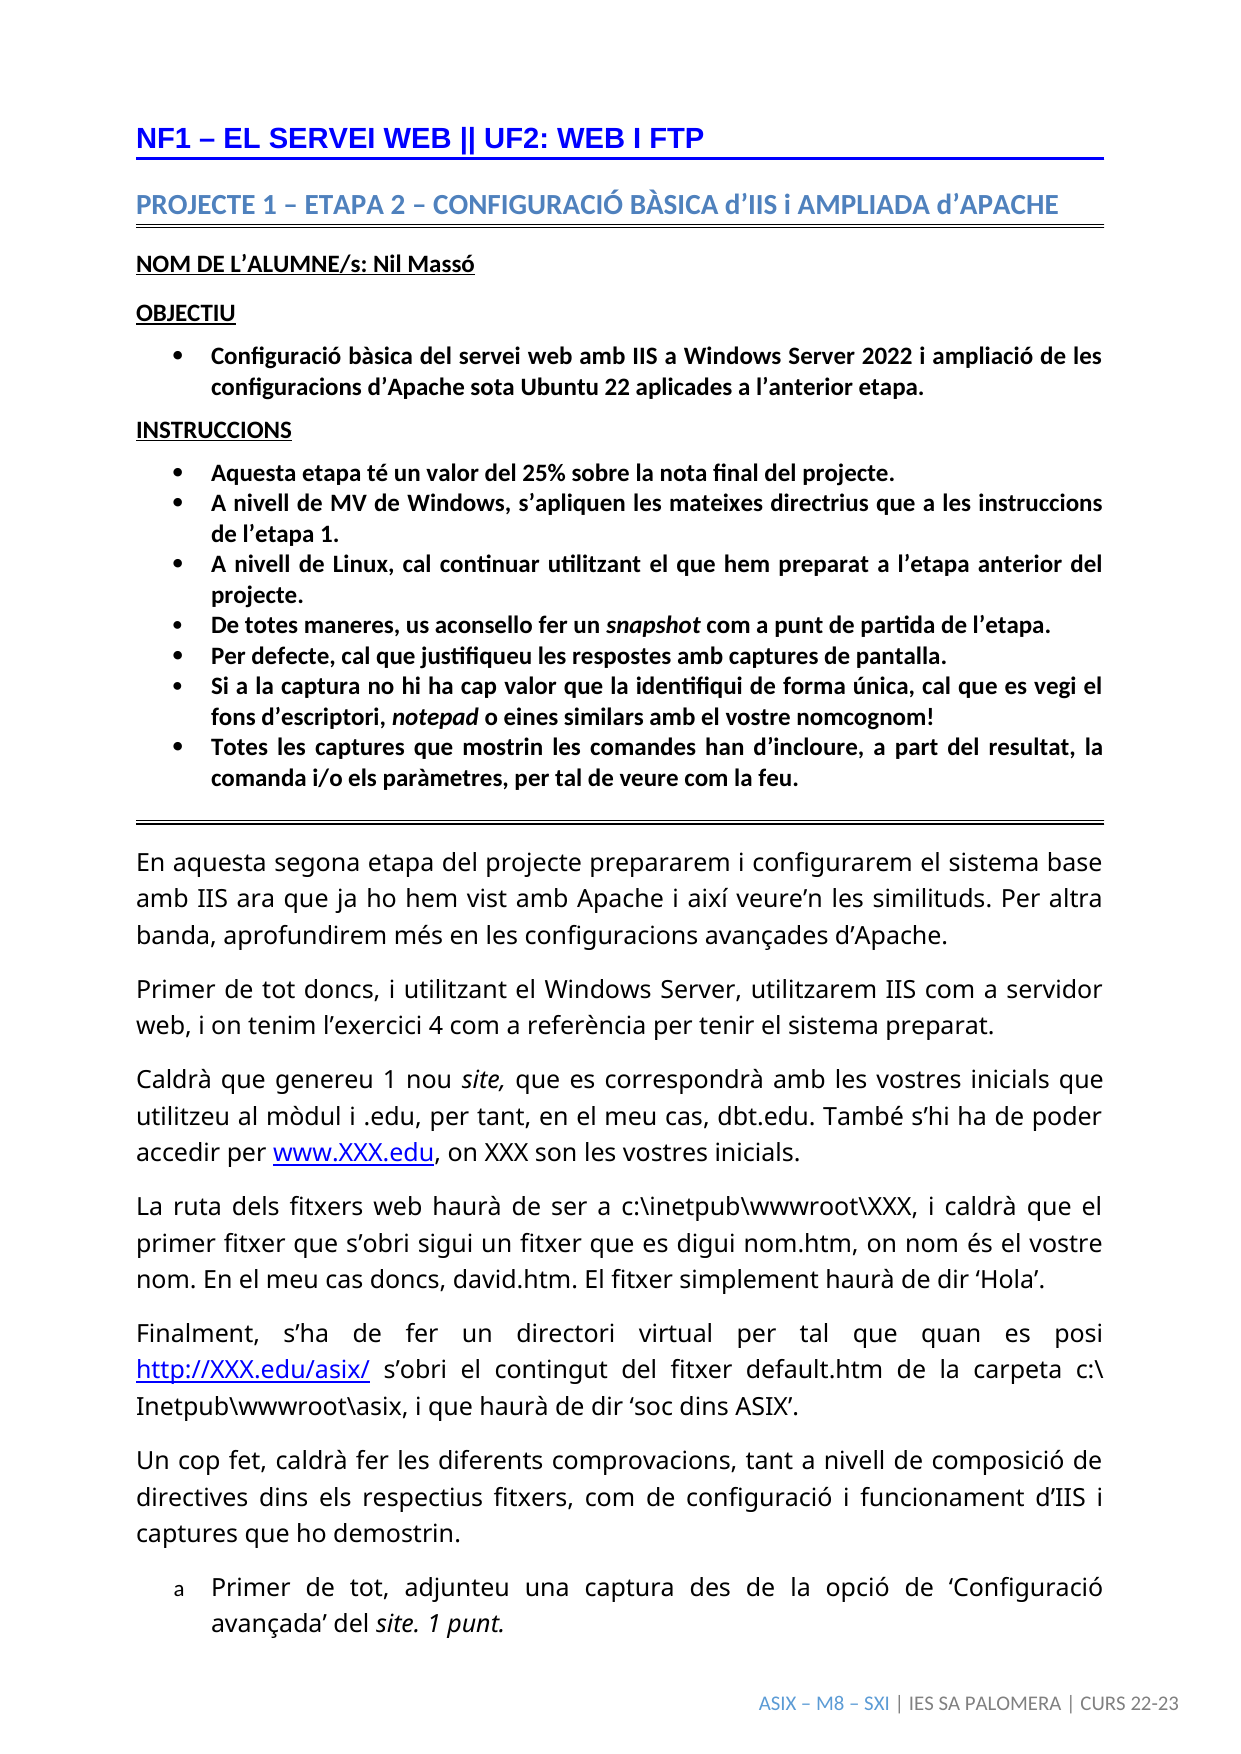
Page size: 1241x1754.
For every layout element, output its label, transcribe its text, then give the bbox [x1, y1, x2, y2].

list A nivell de Linux, cal continuar utilitzant el que hem preparat a l’etapa anterior del projecte. [173, 548, 1104, 609]
list De totes maneres, us aconsello fer un snapshot com a punt de partida de l’etapa. [173, 609, 1104, 640]
text NOM DE L’ALUMNE/s: Nil Massó [136, 248, 1104, 278]
list Si a la captura no hi ha cap valor que la identifiqui de forma única, cal que es vegi el fons d’escriptori, notepad o eines similars amb el vostre nomcognom! [173, 671, 1104, 732]
text Caldrà que genereu 1 nou site, que es correspondrà amb les vostres inicials que utilitzeu al mòdul i .edu, per tant, en el meu cas, dbt.edu. També s’hi ha de poder accedir per www.XXX.edu, on XXX son les vostres inicials. [136, 1061, 1104, 1169]
text La ruta dels fitxers web haurà de ser a c:\inetpub\wwwroot\XXX, i caldrà que el primer fitxer que s’obri sigui un fitxer que es digui nom.htm, on nom és el vostre nom. En el meu cas doncs, david.htm. El fitxer simplement haurà de dir ‘Hola’. [136, 1188, 1104, 1296]
text Un cop fet, caldrà fer les diferents comprovacions, tant a nivell de composició de directives dins els respectius fitxers, com de configuració i funcionament d’IIS i captures que ho demostrin. [136, 1442, 1104, 1550]
list A nivell de MV de Windows, s’apliquen les mateixes directrius que a les instruccions de l’etapa 1. [173, 487, 1104, 548]
text En aquesta segona etapa del projecte prepararem i configurarem el sistema base amb IIS ara que ja ho hem vist amb Apache i així veure’n les similituds. Per altra banda, aprofundirem més en les configuracions avançades d’Apache. [136, 844, 1104, 952]
list Configuració bàsica del servei web amb IIS a Windows Server 2022 i ampliació de les configuracions d’Apache sota Ubuntu 22 aplicades a l’anterior etapa. [173, 340, 1104, 401]
list Aquesta etapa té un valor del 25% sobre la nota final del projecte. [173, 457, 1104, 487]
text PROJECTE 1 – ETAPA 2 – CONFIGURACIÓ BÀSICA d’IIS i AMPLIADA d’APACHE [136, 186, 1104, 224]
list Primer de tot, adjunteu una captura des de la opció de ‘Configuració avançada’ del site. 1 punt. [173, 1569, 1104, 1640]
text OBJECTIU [136, 297, 1104, 328]
text INSTRUCCIONS [136, 414, 1104, 444]
list Totes les captures que mostrin les comandes han d’incloure, a part del resultat, la comanda i/o els paràmetres, per tal de veure com la feu. [173, 732, 1104, 793]
text Finalment, s’ha de fer un directori virtual per tal que quan es posi http://XXX.edu/asix/ s’obri el contingut del fitxer default.htm de la carpeta c:\Inetpub\wwwroot\asix, i que haurà de dir ‘soc dins ASIX’. [136, 1315, 1104, 1423]
text NF1 – EL SERVEI web || uf2: WEB I FTP [136, 121, 1104, 157]
list Per defecte, cal que justifiqueu les respostes amb captures de pantalla. [173, 640, 1104, 671]
text Primer de tot doncs, i utilitzant el Windows Server, utilitzarem IIS com a servidor web, i on tenim l’exercici 4 com a referència per tenir el sistema preparat. [136, 971, 1104, 1042]
